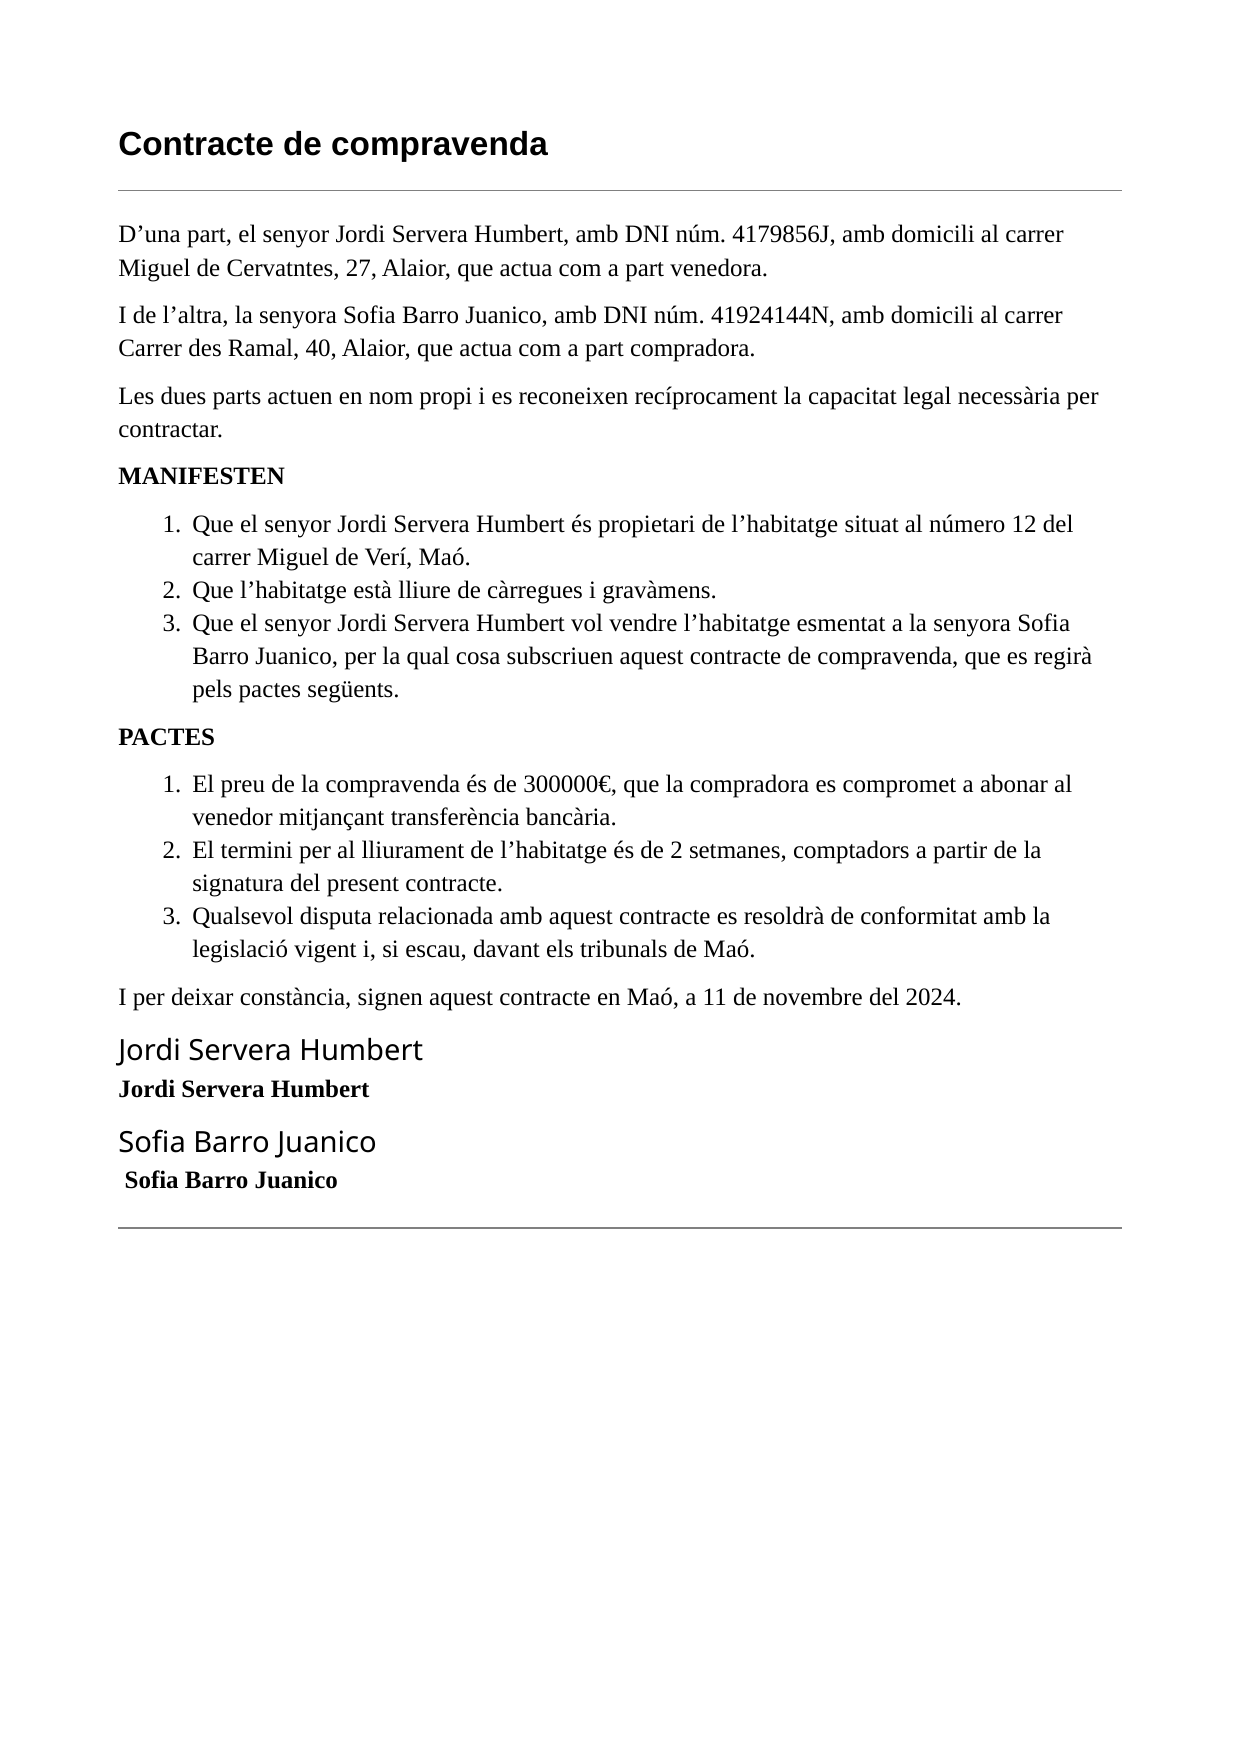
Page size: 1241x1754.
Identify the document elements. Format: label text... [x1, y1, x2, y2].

text I de l’altra, la senyora Sofia Barro Juanico, amb DNI núm. 41924144N, amb domicili al carrer Carrer des Ramal, 40, Alaior, que actua com a part compradora. [118, 300, 1122, 362]
list Qualsevol disputa relacionada amb aquest contracte es resoldrà de conformitat amb la legislació vigent i, si escau, davant els tribunals de Maó. [162, 901, 1122, 963]
text PACTES [118, 722, 1122, 751]
text MANIFESTEN [118, 461, 1122, 490]
text D’una part, el senyor Jordi Servera Humbert, amb DNI núm. 4179856J, amb domicili al carrer Miguel de Cervatntes, 27, Alaior, que actua com a part venedora. [118, 219, 1122, 281]
text Jordi Servera Humbert Jordi Servera Humbert [118, 1030, 1122, 1102]
list Que el senyor Jordi Servera Humbert vol vendre l’habitatge esmentat a la senyora Sofia Barro Juanico, per la qual cosa subscriuen aquest contracte de compravenda, que es regirà pels pactes següents. [162, 608, 1122, 703]
list Que l’habitatge està lliure de càrregues i gravàmens. [162, 575, 1122, 604]
list Que el senyor Jordi Servera Humbert és propietari de l’habitatge situat al número 12 del carrer Miguel de Verí, Maó. [162, 509, 1122, 571]
text Sofia Barro Juanico Sofia Barro Juanico [118, 1121, 1122, 1194]
list El termini per al lliurament de l’habitatge és de 2 setmanes, comptadors a partir de la signatura del present contracte. [162, 835, 1122, 897]
text Les dues parts actuen en nom propi i es reconeixen recíprocament la capacitat legal necessària per contractar. [118, 381, 1122, 443]
list El preu de la compravenda és de 300000€, que la compradora es compromet a abonar al venedor mitjançant transferència bancària. [162, 769, 1122, 831]
subtitle Contracte de compravenda [118, 124, 1122, 163]
text I per deixar constància, signen aquest contracte en Maó, a 11 de novembre del 2024. [118, 982, 1122, 1011]
